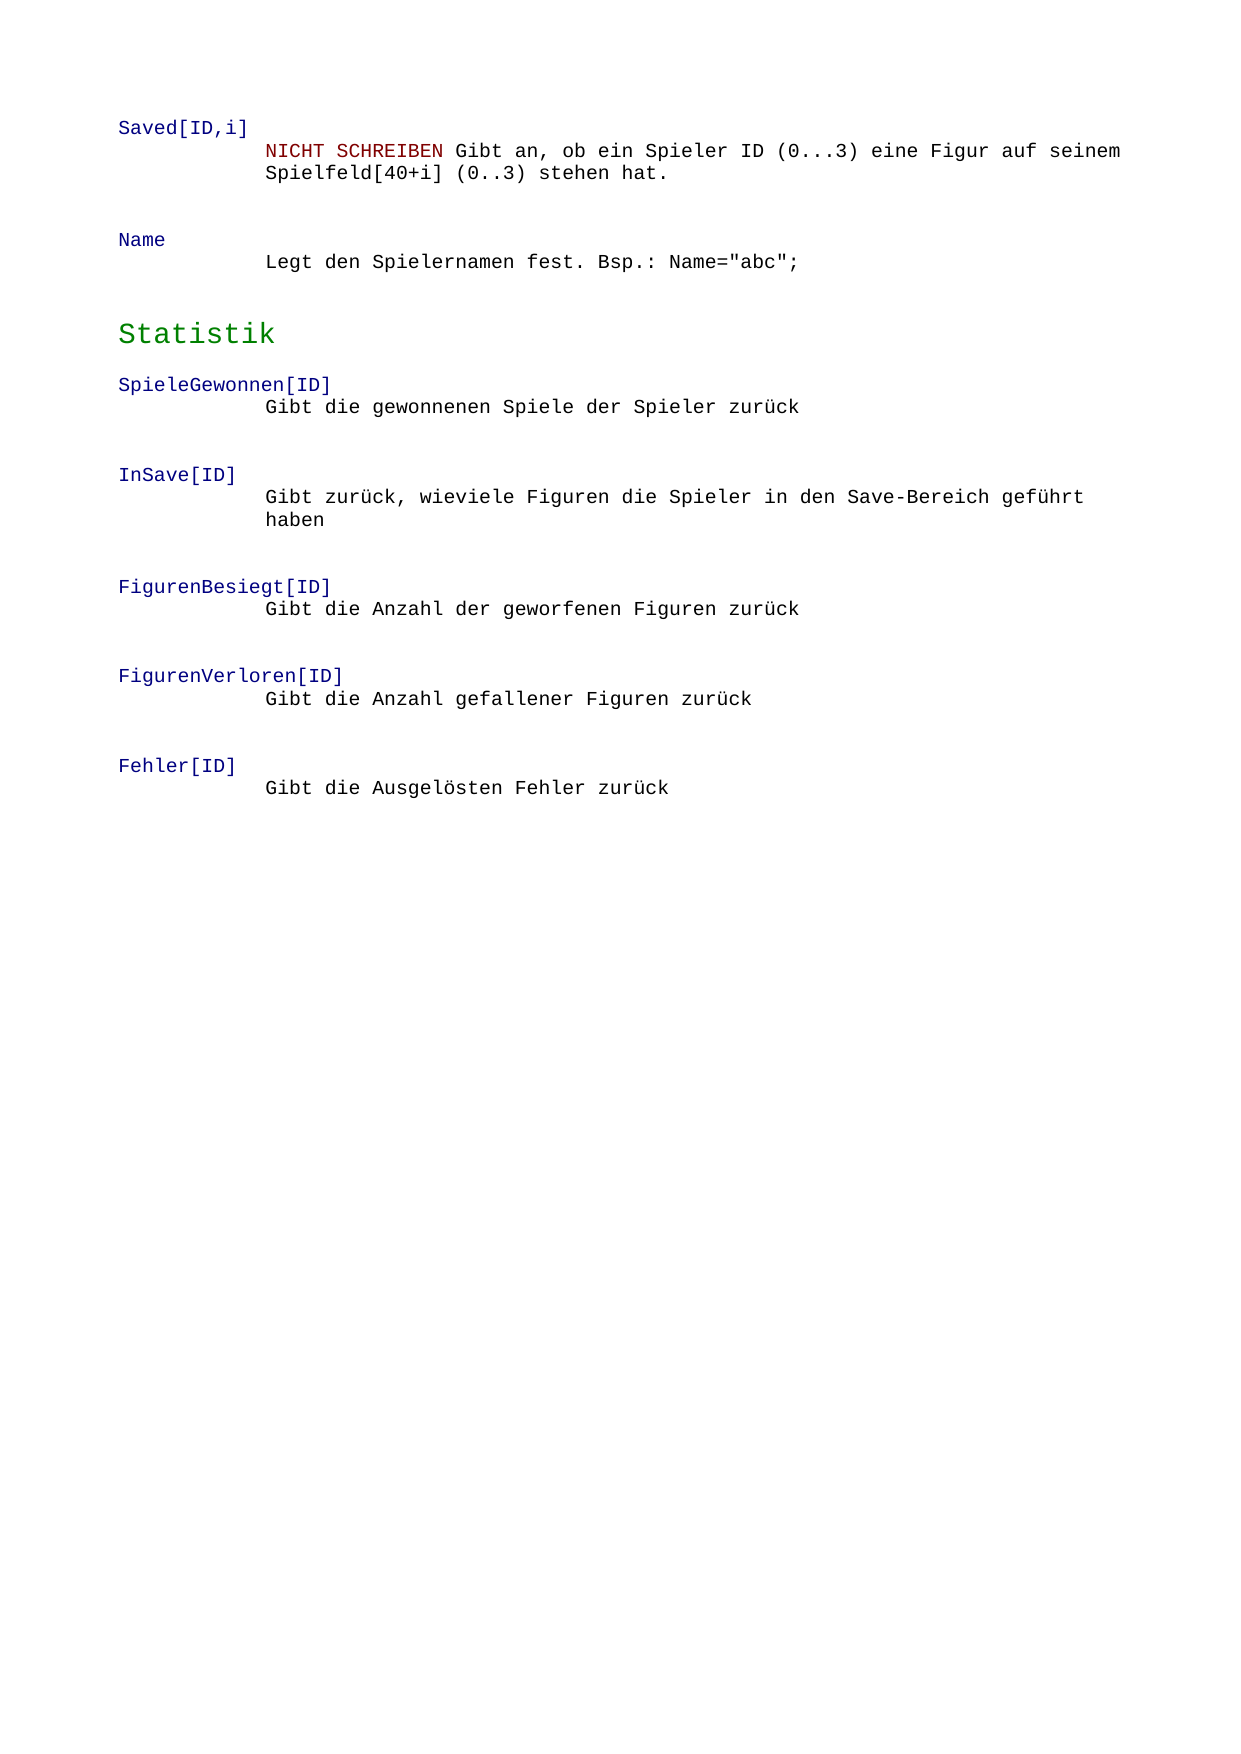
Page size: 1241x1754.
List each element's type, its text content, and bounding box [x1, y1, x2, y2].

text FigurenBesiegt[ID] [118, 577, 1122, 599]
text Name [118, 230, 1122, 252]
text Statistik [118, 320, 1122, 353]
text InSave[ID] [118, 465, 1122, 487]
text Saved[ID,i] [118, 118, 1122, 141]
text Legt den Spielernamen fest. Bsp.: Name="abc"; [118, 252, 1122, 275]
text Fehler[ID] [118, 756, 1122, 778]
text FigurenVerloren[ID] [118, 666, 1122, 689]
text Gibt die Ausgelösten Fehler zurück [118, 778, 1122, 801]
text NICHT SCHREIBEN Gibt an, ob ein Spieler ID (0...3) eine Figur auf seinem Spielfeld[40+i] (0..3) stehen hat. [118, 141, 1122, 185]
text Gibt zurück, wieviele Figuren die Spieler in den Save-Bereich geführt haben [118, 487, 1122, 532]
text Gibt die gewonnenen Spiele der Spieler zurück [118, 397, 1122, 420]
text Gibt die Anzahl gefallener Figuren zurück [118, 689, 1122, 711]
text SpieleGewonnen[ID] [118, 375, 1122, 397]
text Gibt die Anzahl der geworfenen Figuren zurück [118, 599, 1122, 621]
